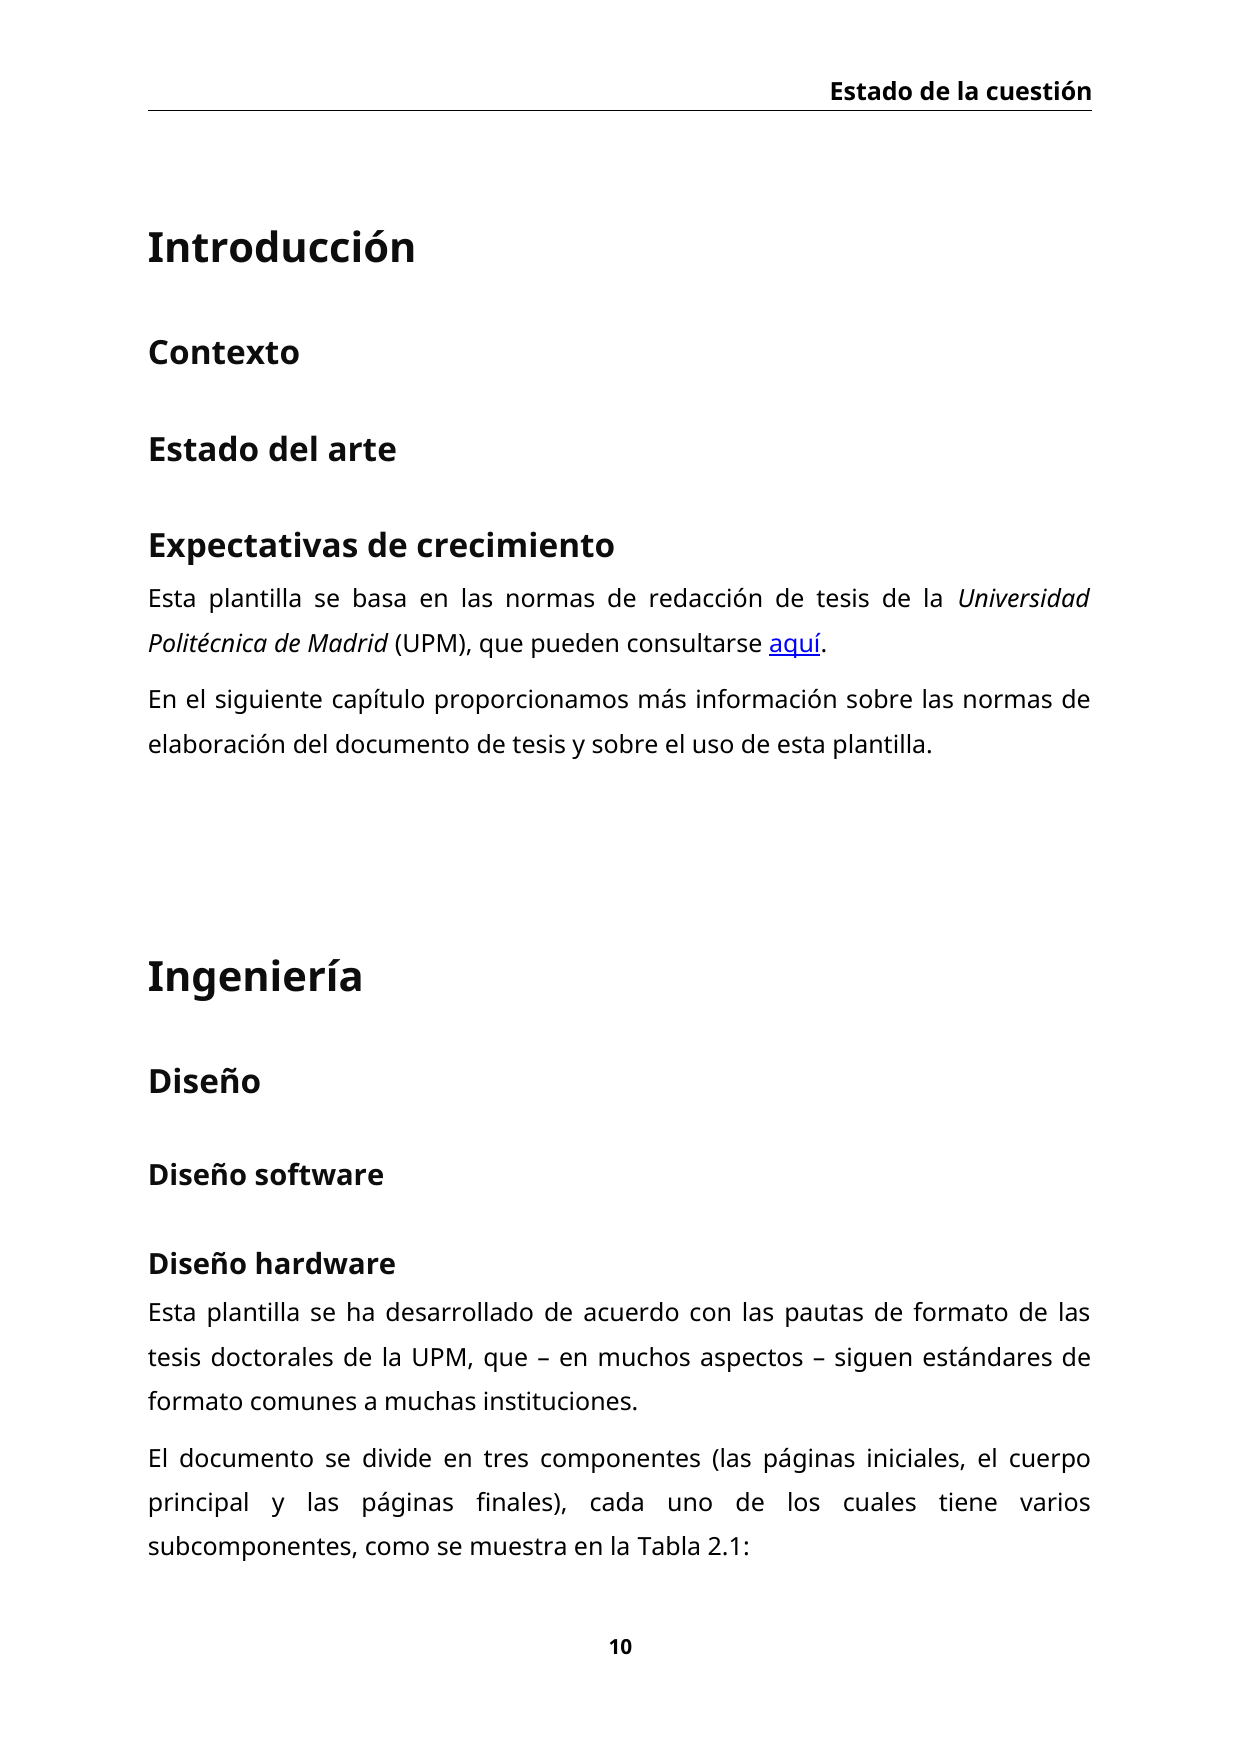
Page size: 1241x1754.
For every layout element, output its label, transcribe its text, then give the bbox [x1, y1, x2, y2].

subtitle Diseño [148, 1058, 1092, 1103]
subtitle Introducción [148, 218, 1092, 274]
text En el siguiente capítulo proporcionamos más información sobre las normas de elaboración del documento de tesis y sobre el uso de esta plantilla. [148, 682, 1092, 760]
text Esta plantilla se ha desarrollado de acuerdo con las pautas de formato de las tesis doctorales de la UPM, que – en muchos aspectos – siguen estándares de formato comunes a muchas instituciones. [148, 1295, 1092, 1417]
subtitle Ingeniería [148, 947, 1092, 1003]
subtitle Expectativas de crecimiento [148, 522, 1092, 567]
subtitle Diseño software [148, 1154, 1092, 1194]
text El documento se divide en tres componentes (las páginas iniciales, el cuerpo principal y las páginas finales), cada uno de los cuales tiene varios subcomponentes, como se muestra en la Tabla 2.1: [148, 1440, 1092, 1563]
subtitle Diseño hardware [148, 1243, 1092, 1283]
subtitle Estado del arte [148, 426, 1092, 471]
text Esta plantilla se basa en las normas de redacción de tesis de la Universidad Politécnica de Madrid (UPM), que pueden consultarse aquí. [148, 581, 1092, 659]
subtitle Contexto [148, 329, 1092, 374]
